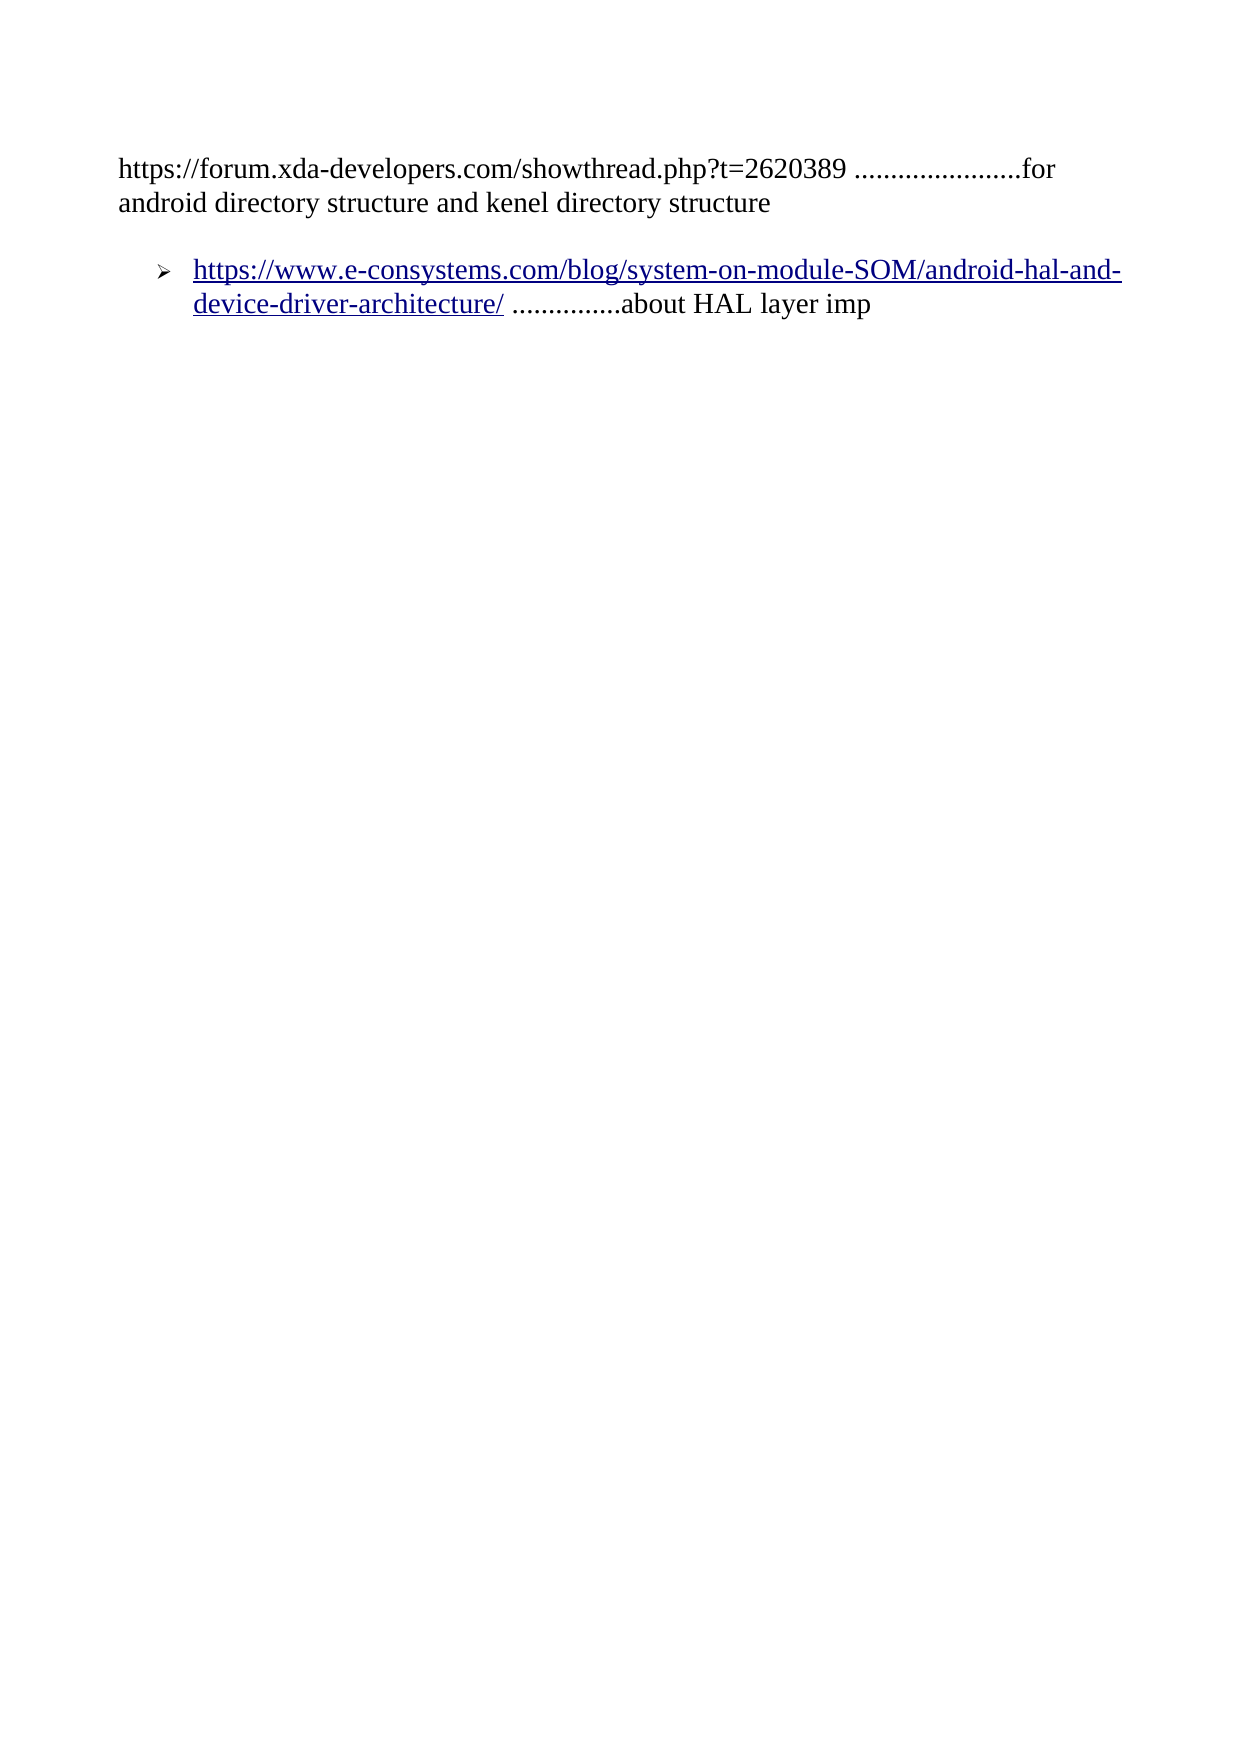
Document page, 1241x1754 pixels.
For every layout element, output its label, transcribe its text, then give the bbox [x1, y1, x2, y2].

text https://forum.xda-developers.com/showthread.php?t=2620389 .......................for android directory structure and kenel directory structure [118, 152, 1122, 219]
list https://www.e-consystems.com/blog/system-on-module-SOM/android-hal-and-device-driver-architecture/ ...............about HAL layer imp [156, 252, 1122, 319]
